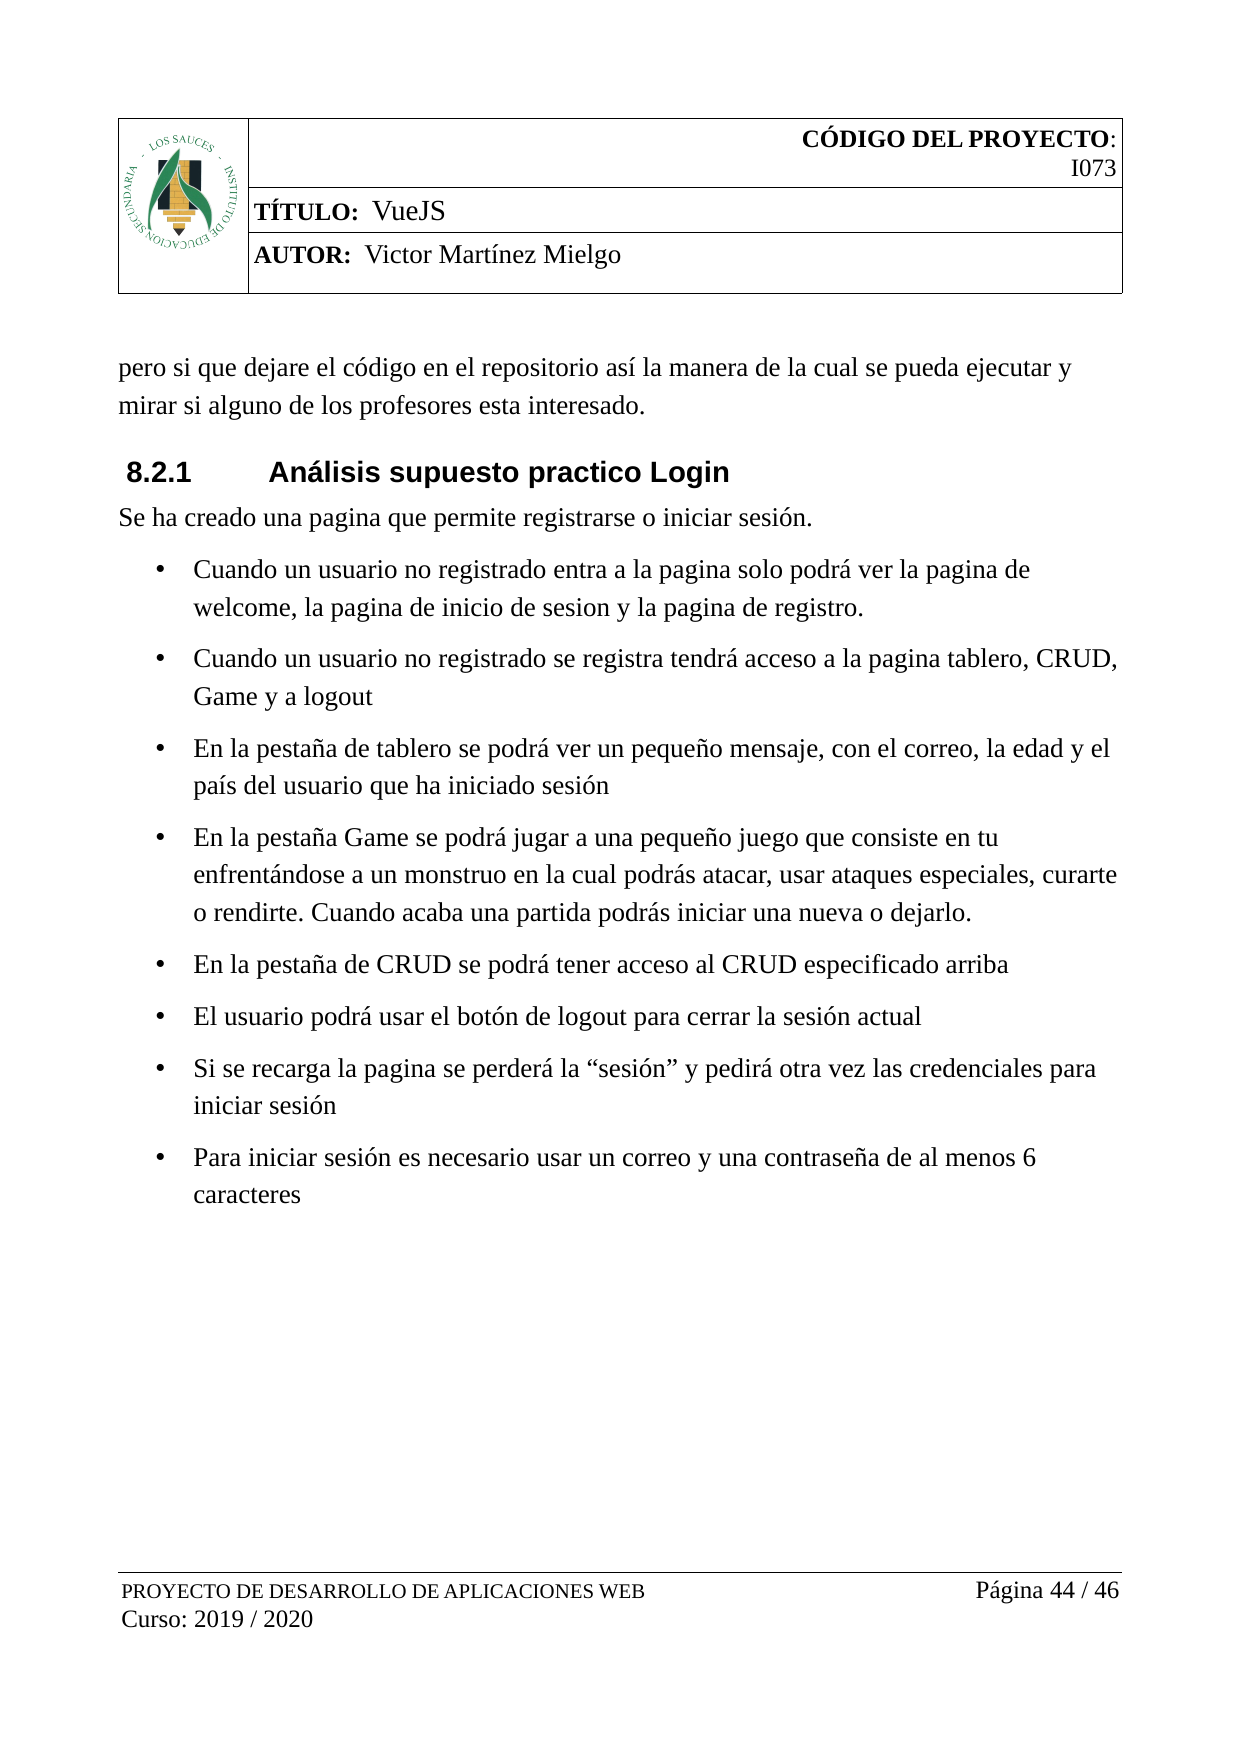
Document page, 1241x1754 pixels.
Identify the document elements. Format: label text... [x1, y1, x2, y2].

picture [112, 123, 254, 257]
text Se ha creado una pagina que permite registrarse o iniciar sesión. [118, 501, 1122, 533]
subtitle Análisis supuesto practico Login [118, 455, 1122, 489]
list En la pestaña Game se podrá jugar a una pequeño juego que consiste en tu enfrentándose a un monstruo en la cual podrás atacar, usar ataques especiales, curarte o rendirte. Cuando acaba una partida podrás iniciar una nueva o dejarlo. [156, 821, 1122, 927]
list Cuando un usuario no registrado se registra tendrá acceso a la pagina tablero, CRUD, Game y a logout [156, 643, 1122, 711]
text pero si que dejare el código en el repositorio así la manera de la cual se pueda ejecutar y mirar si alguno de los profesores esta interesado. [118, 351, 1122, 420]
list Si se recarga la pagina se perderá la “sesión” y pedirá otra vez las credenciales para iniciar sesión [156, 1052, 1122, 1120]
list Cuando un usuario no registrado entra a la pagina solo podrá ver la pagina de welcome, la pagina de inicio de sesion y la pagina de registro. [156, 553, 1122, 622]
list Para iniciar sesión es necesario usar un correo y una contraseña de al menos 6 caracteres [156, 1141, 1122, 1210]
list El usuario podrá usar el botón de logout para cerrar la sesión actual [156, 1000, 1122, 1031]
list En la pestaña de tablero se podrá ver un pequeño mensaje, con el correo, la edad y el país del usuario que ha iniciado sesión [156, 732, 1122, 800]
list En la pestaña de CRUD se podrá tener acceso al CRUD especificado arriba [156, 948, 1122, 979]
